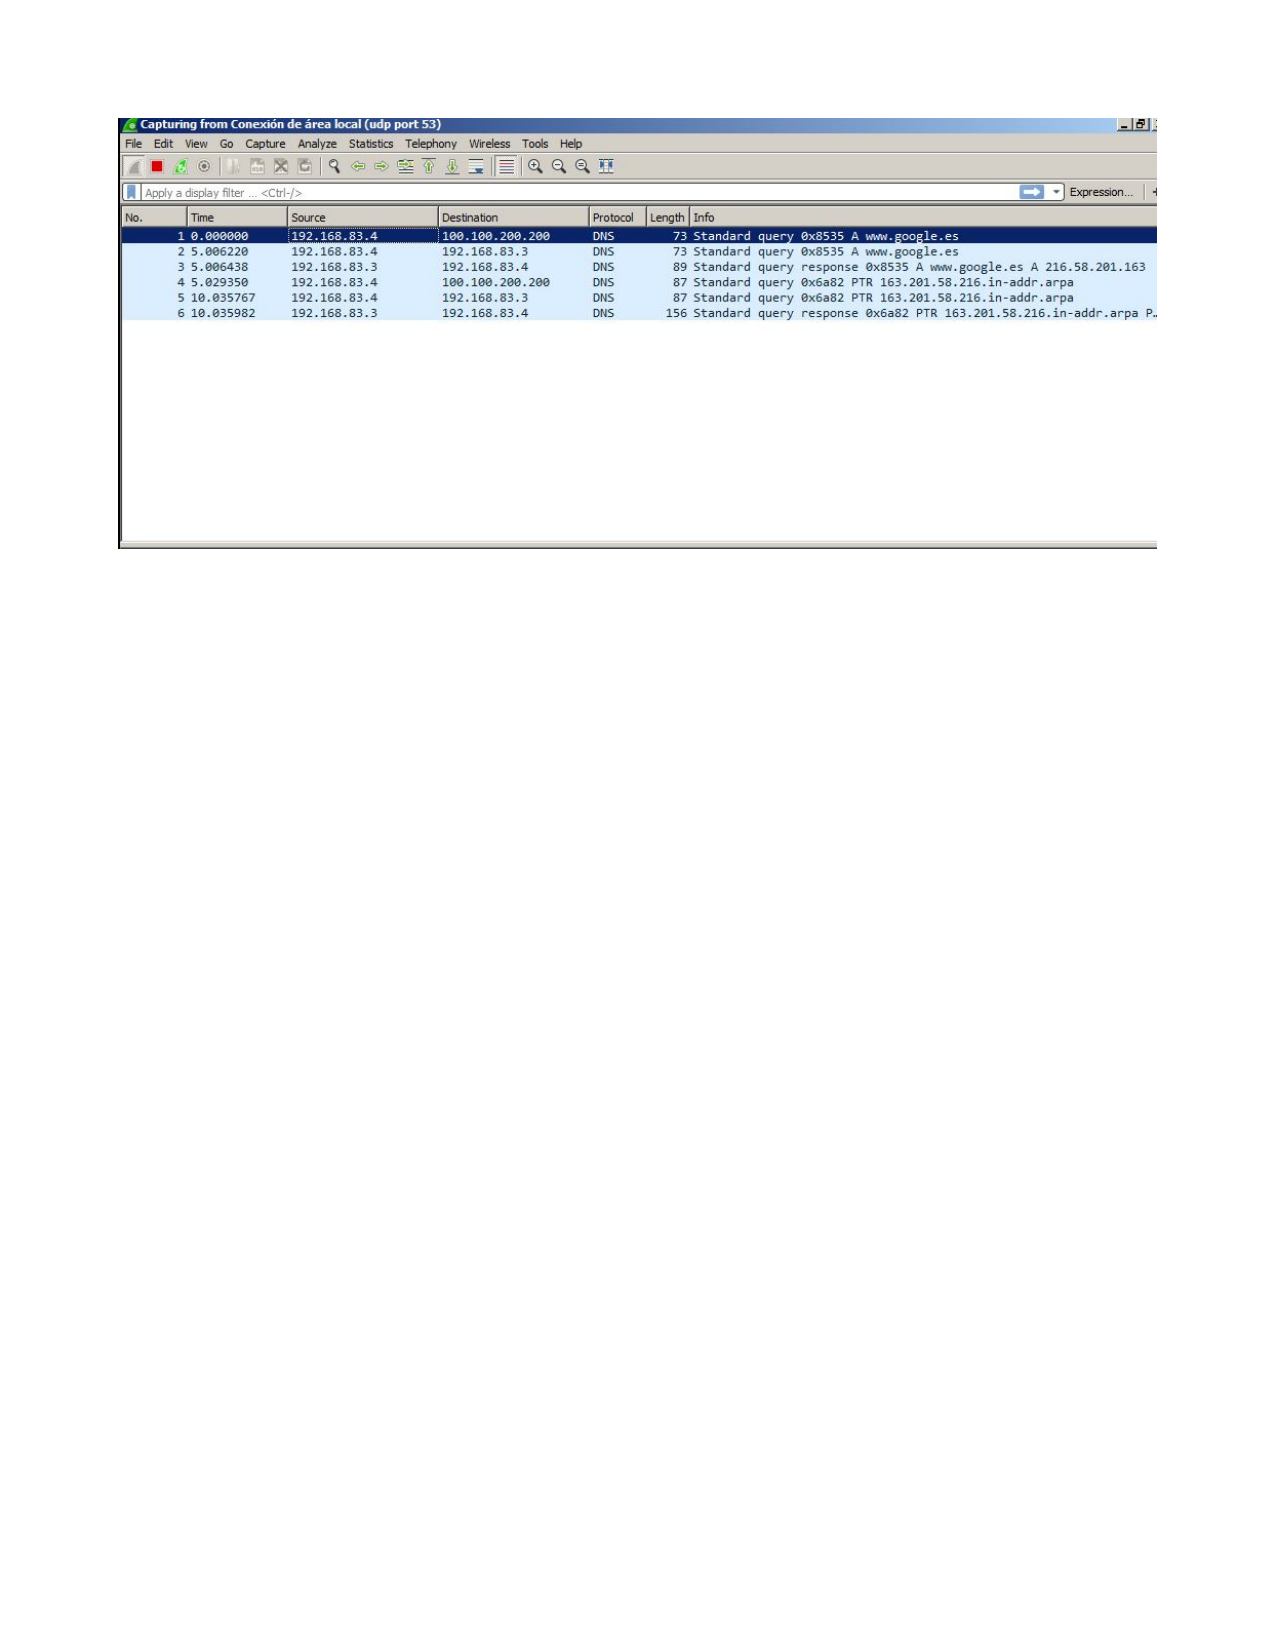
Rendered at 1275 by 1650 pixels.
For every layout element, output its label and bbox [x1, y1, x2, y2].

picture [118, 118, 1157, 549]
